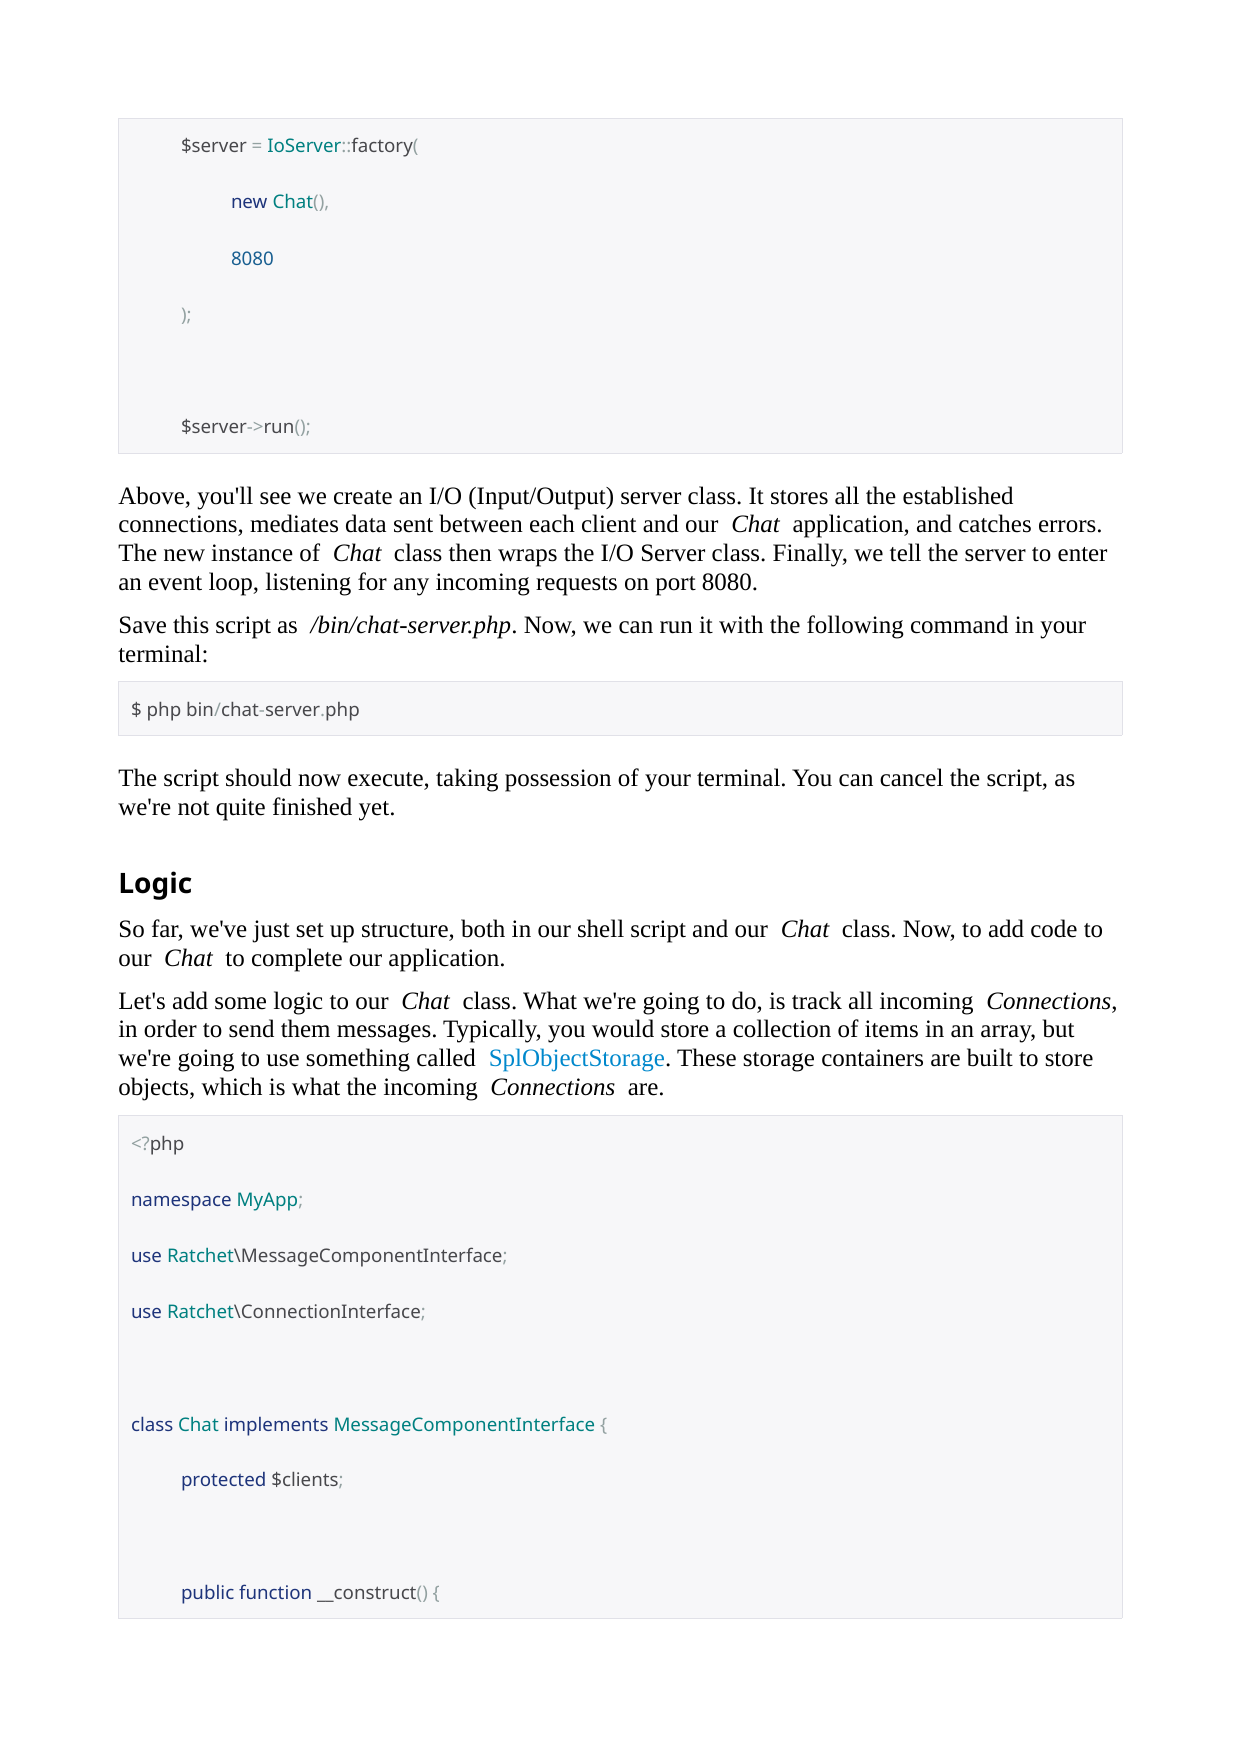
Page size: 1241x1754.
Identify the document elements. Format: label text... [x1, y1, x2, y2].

text $server = IoServer::factory( [119, 119, 1122, 159]
text class Chat implements MessageComponentInterface { [119, 1396, 1122, 1437]
text use Ratchet\MessageComponentInterface; [119, 1227, 1122, 1268]
text $server->run(); [119, 399, 1122, 453]
text use Ratchet\ConnectionInterface; [119, 1283, 1122, 1324]
text namespace MyApp; [119, 1171, 1122, 1212]
text So far, we've just set up structure, both in our shell script and our Chat class. Now, to add code to our Chat to complete our application. [118, 914, 1122, 972]
text Let's add some logic to our Chat class. What we're going to do, is track all incoming Connections, in order to send them messages. Typically, you would store a collection of items in an array, but we're going to use something called SplObjectStorage. These storage containers are built to store objects, which is what the incoming Connections are. [118, 986, 1122, 1101]
text ); [119, 287, 1122, 328]
text <?php [119, 1116, 1122, 1156]
subtitle Logic [118, 859, 1122, 902]
text public function __construct() { [119, 1565, 1122, 1618]
text $ php bin/chat-server.php [119, 682, 1122, 735]
text Save this script as /bin/chat-server.php. Now, we can run it with the following command in your terminal: [118, 610, 1122, 667]
text 8080 [119, 231, 1122, 271]
text new Chat(), [119, 174, 1122, 215]
text The script should now execute, taking possession of your terminal. You can cancel the script, as we're not quite finished yet. [118, 763, 1122, 820]
text Above, you'll see we create an I/O (Input/Output) server class. It stores all the established connections, mediates data sent between each client and our Chat application, and catches errors. The new instance of Chat class then wraps the I/O Server class. Finally, we tell the server to enter an event loop, listening for any incoming requests on port 8080. [118, 481, 1122, 596]
text protected $clients; [119, 1452, 1122, 1493]
